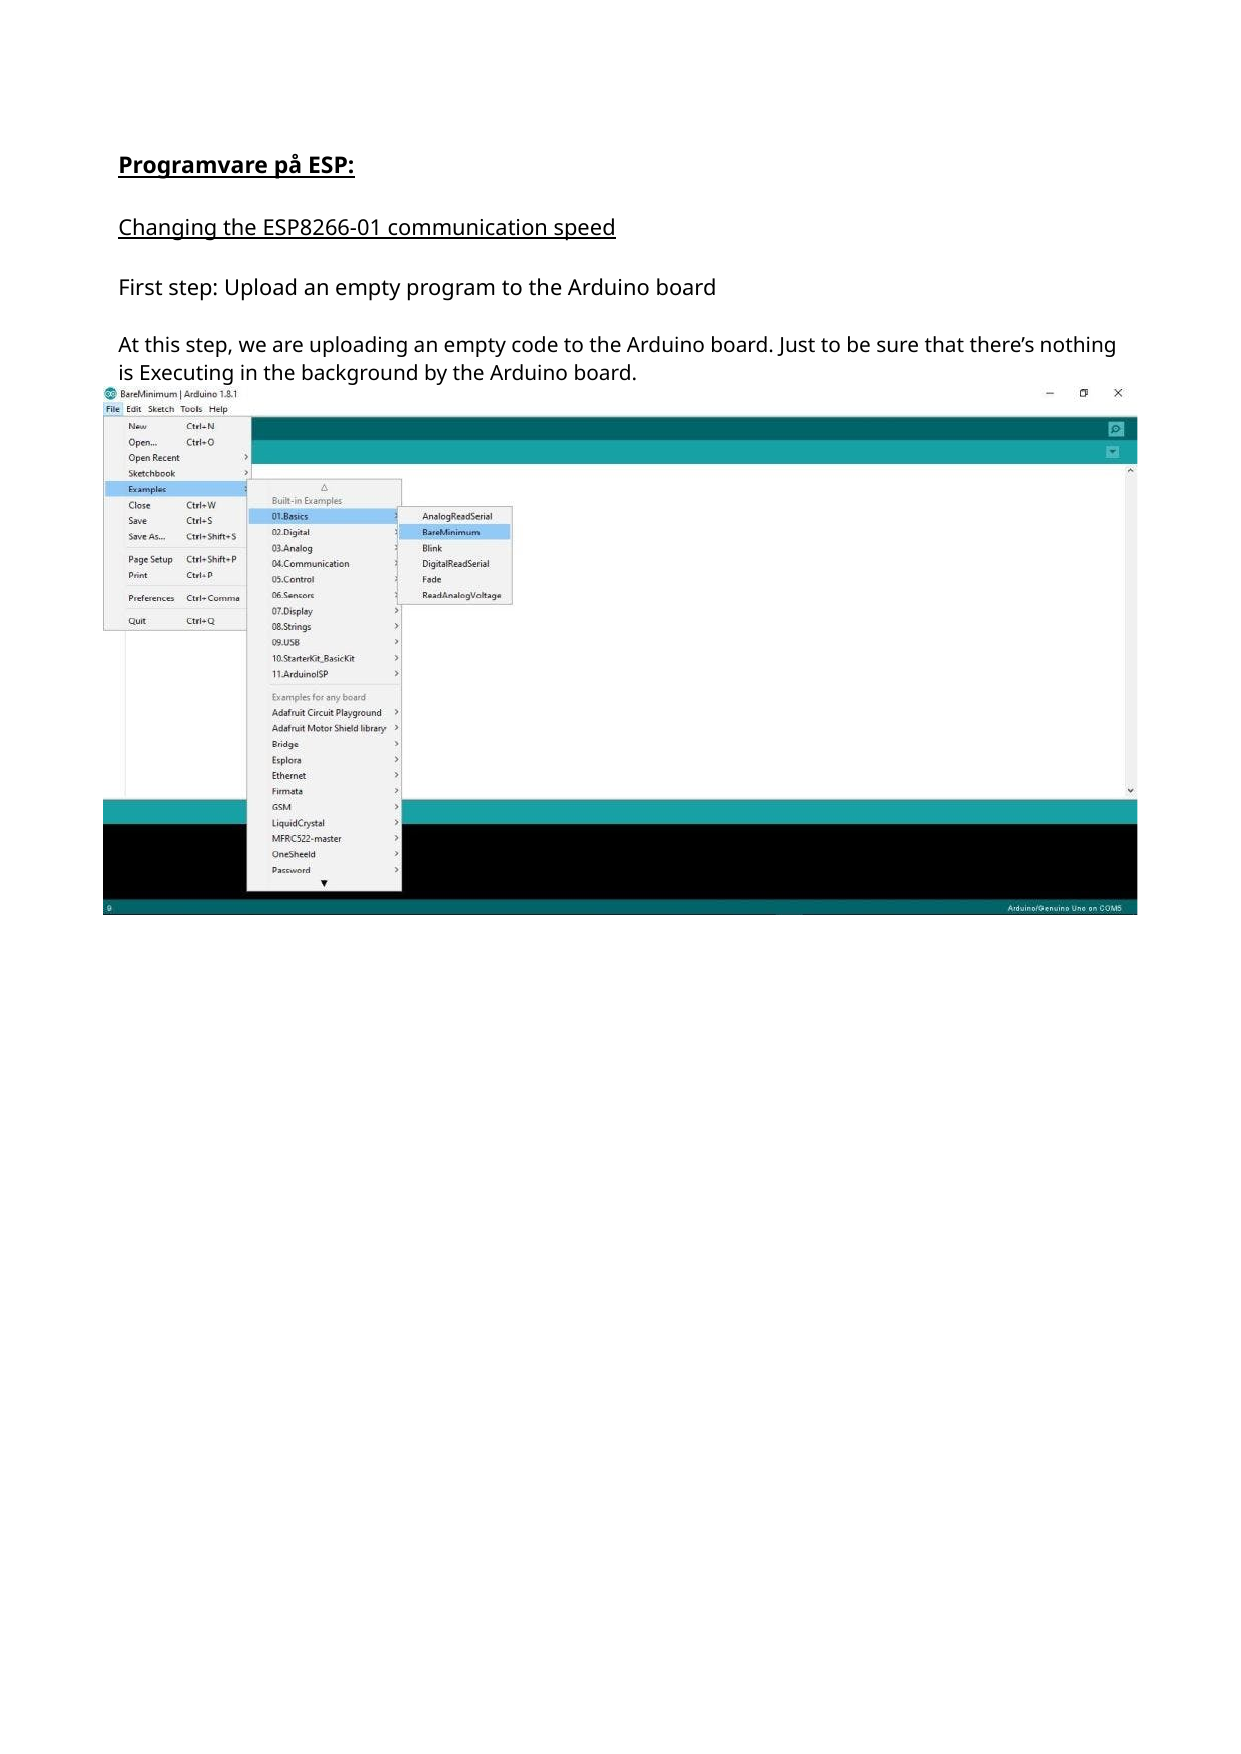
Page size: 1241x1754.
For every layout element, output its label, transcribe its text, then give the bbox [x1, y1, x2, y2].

text At this step, we are uploading an empty code to the Arduino board. Just to be sure that there’s nothing is Executing in the background by the Arduino board. [118, 330, 1122, 386]
subtitle Changing the ESP8266-01 communication speed [118, 212, 1122, 242]
text Programvare på ESP: [118, 149, 1122, 181]
picture [103, 386, 1138, 915]
text First step: Upload an empty program to the Arduino board [118, 271, 1122, 301]
